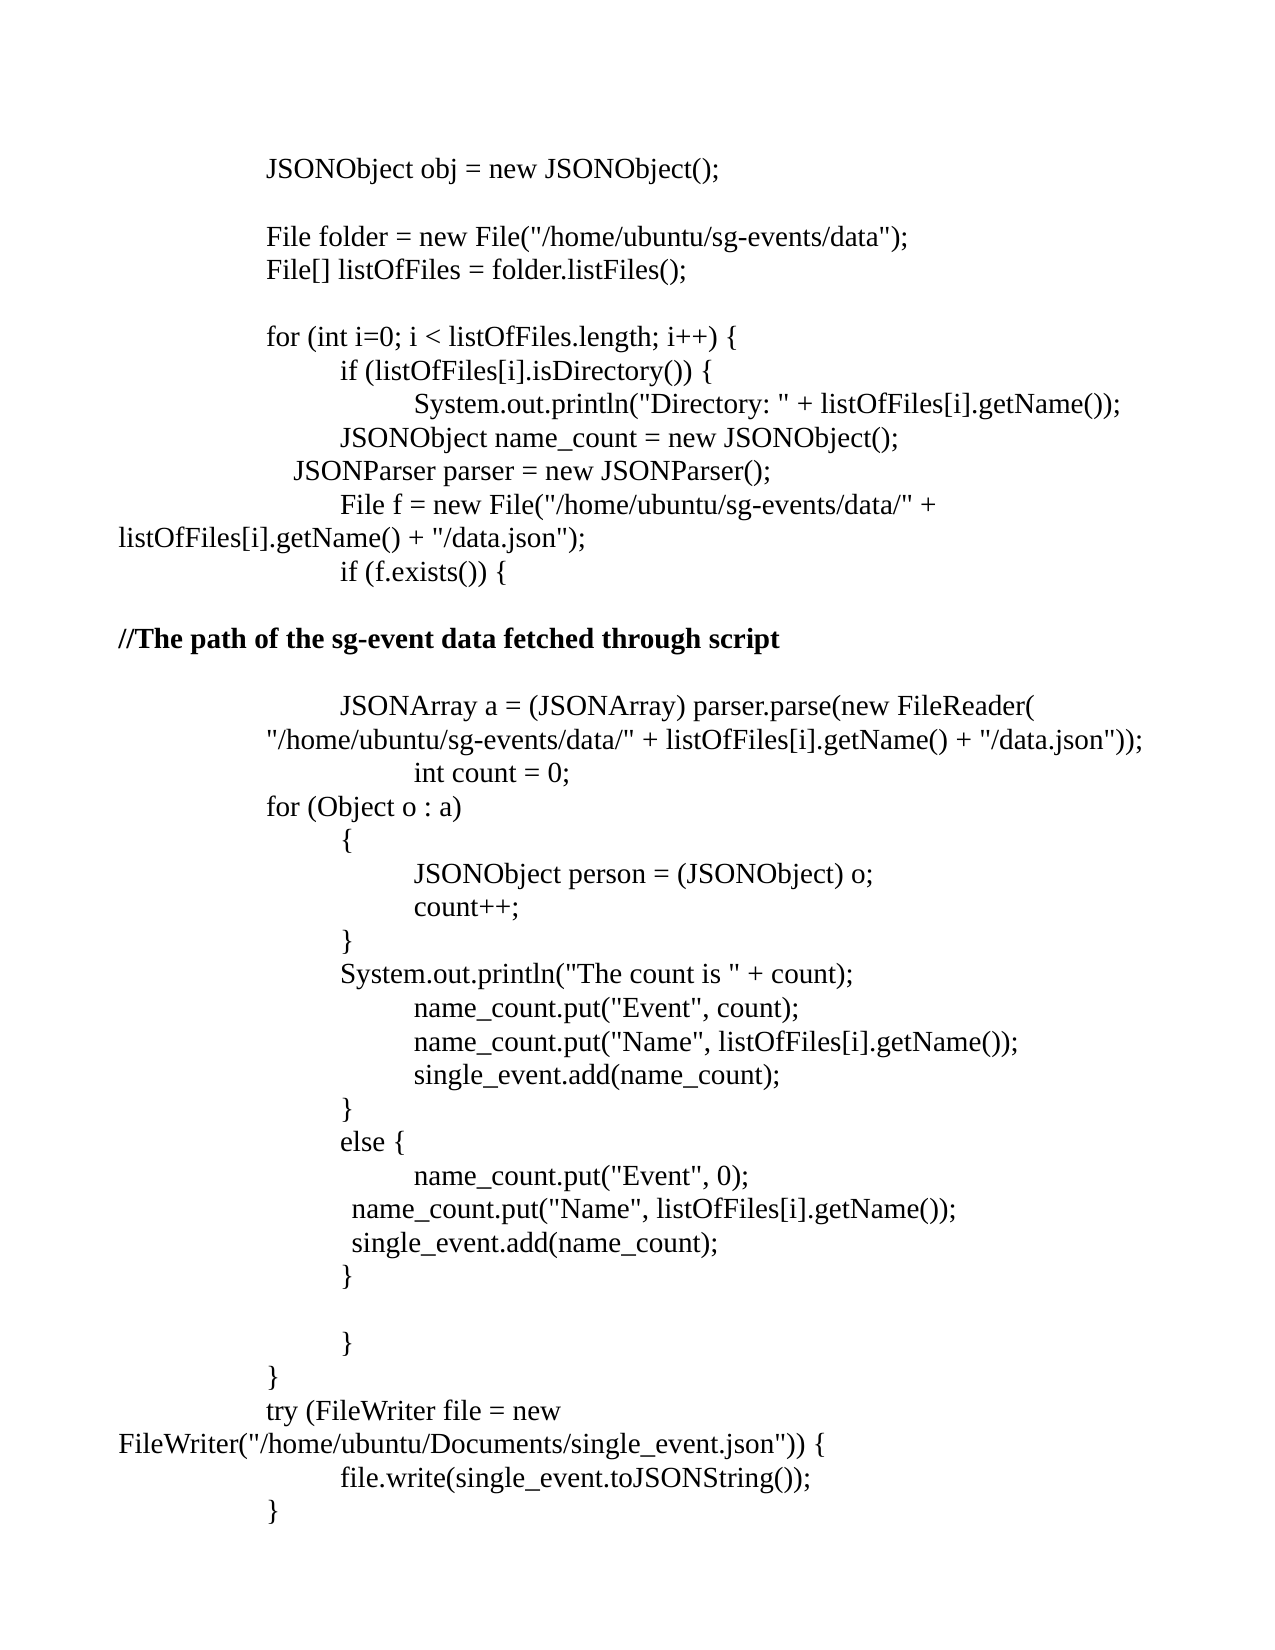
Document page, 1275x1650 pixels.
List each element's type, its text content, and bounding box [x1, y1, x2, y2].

text } [118, 1258, 1157, 1292]
text JSONObject obj = new JSONObject(); [118, 152, 1157, 185]
text System.out.println("The count is " + count); [118, 957, 1157, 990]
text for (int i=0; i < listOfFiles.length; i++) { [118, 319, 1157, 353]
text single_event.add(name_count); [118, 1057, 1157, 1091]
text } [118, 1359, 1157, 1393]
text } [118, 1493, 1157, 1527]
text { [118, 822, 1157, 856]
text if (f.exists()) { [118, 554, 1157, 588]
text JSONObject name_count = new JSONObject(); [118, 420, 1157, 453]
text "/home/ubuntu/sg-events/data/" + listOfFiles[i].getName() + "/data.json")); [118, 722, 1157, 755]
text name_count.put("Event", 0); [118, 1158, 1157, 1191]
text int count = 0; [118, 755, 1157, 789]
text for (Object o : a) [118, 789, 1157, 822]
text file.write(single_event.toJSONString()); [118, 1460, 1157, 1493]
text else { [118, 1124, 1157, 1158]
text if (listOfFiles[i].isDirectory()) { [118, 353, 1157, 386]
text single_event.add(name_count); [118, 1225, 1157, 1258]
text } [118, 1091, 1157, 1124]
text System.out.println("Directory: " + listOfFiles[i].getName()); [118, 386, 1157, 420]
text File f = new File("/home/ubuntu/sg-events/data/" + listOfFiles[i].getName() + "/data.json"); [118, 487, 1157, 554]
text name_count.put("Event", count); [118, 990, 1157, 1024]
text try (FileWriter file = new FileWriter("/home/ubuntu/Documents/single_event.json")) { [118, 1393, 1157, 1460]
text //The path of the sg-event data fetched through script [118, 621, 1157, 655]
text name_count.put("Name", listOfFiles[i].getName()); [118, 1191, 1157, 1225]
text File[] listOfFiles = folder.listFiles(); [118, 252, 1157, 286]
text name_count.put("Name", listOfFiles[i].getName()); [118, 1024, 1157, 1057]
text JSONParser parser = new JSONParser(); [118, 453, 1157, 487]
text File folder = new File("/home/ubuntu/sg-events/data"); [118, 219, 1157, 252]
text } [118, 1326, 1157, 1359]
text JSONObject person = (JSONObject) o; [118, 856, 1157, 889]
text } [118, 923, 1157, 957]
text JSONArray a = (JSONArray) parser.parse(new FileReader( [118, 688, 1157, 722]
text count++; [118, 889, 1157, 923]
